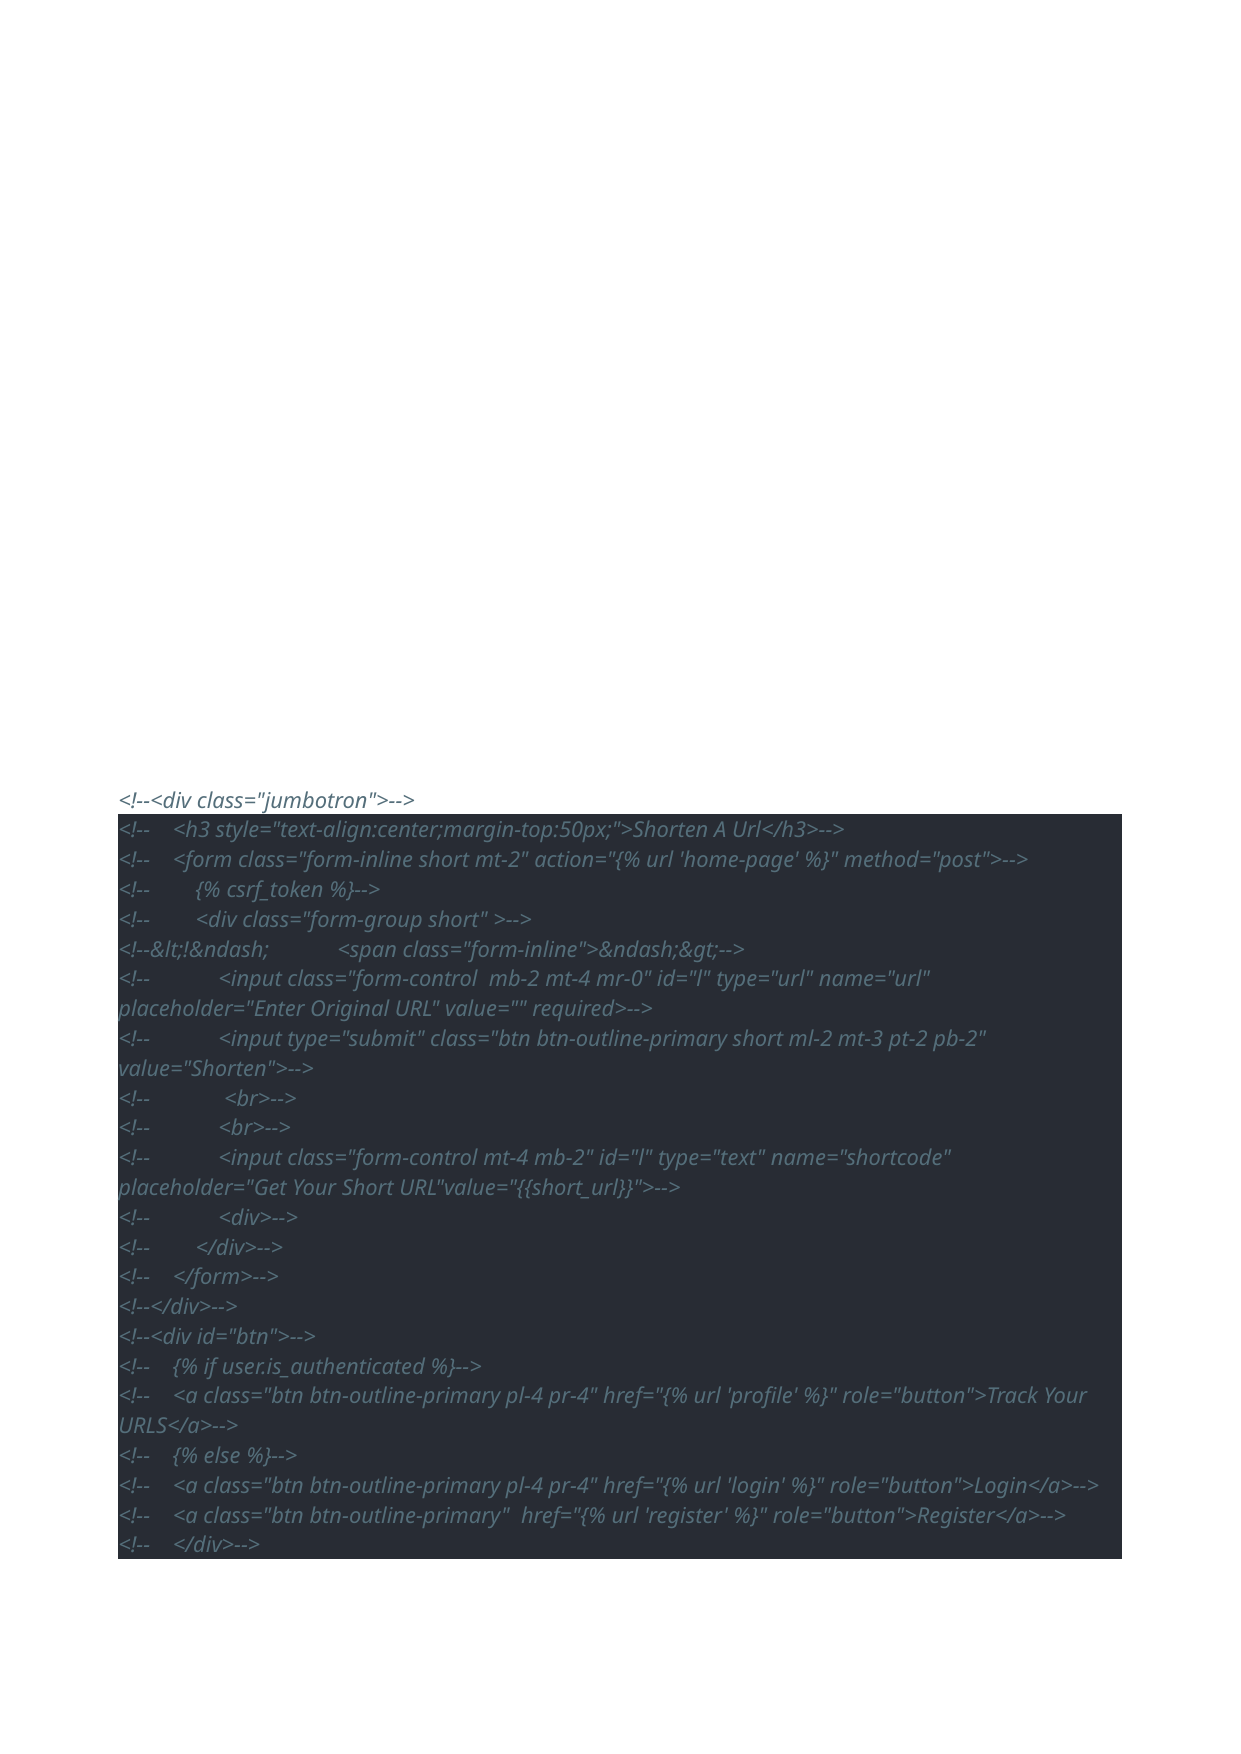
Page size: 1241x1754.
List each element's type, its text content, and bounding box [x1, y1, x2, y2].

text <!-- <form class="form-inline short mt-2" action="{% url 'home-page' %}" method="post">--> [118, 844, 1122, 874]
text <!-- <input class="form-control mb-2 mt-4 mr-0" id="l" type="url" name="url" placeholder="Enter Original URL" value="" required>--> [118, 963, 1122, 1023]
text <!--<div class="jumbotron">--> [118, 784, 1122, 814]
text <!-- </div>--> [118, 1231, 1122, 1261]
text <!-- {% else %}--> [118, 1440, 1122, 1470]
text <!-- <h3 style="text-align:center;margin-top:50px;">Shorten A Url</h3>--> [118, 814, 1122, 844]
text <!-- <a class="btn btn-outline-primary pl-4 pr-4" href="{% url 'login' %}" role="button">Login</a>--> [118, 1470, 1122, 1499]
text <!-- <br>--> [118, 1112, 1122, 1142]
text <!-- <input type="submit" class="btn btn-outline-primary short ml-2 mt-3 pt-2 pb-2" value="Shorten">--> [118, 1023, 1122, 1082]
text <!-- <a class="btn btn-outline-primary" href="{% url 'register' %}" role="button">Register</a>--> [118, 1499, 1122, 1529]
text <!-- {% csrf_token %}--> [118, 874, 1122, 904]
text <!--&lt;!&ndash; <span class="form-inline">&ndash;&gt;--> [118, 933, 1122, 963]
text <!-- {% if user.is_authenticated %}--> [118, 1351, 1122, 1380]
text <!-- <div>--> [118, 1202, 1122, 1231]
text <!-- </div>--> [118, 1529, 1122, 1559]
text <!--</div>--> [118, 1291, 1122, 1321]
text <!-- <input class="form-control mt-4 mb-2" id="l" type="text" name="shortcode" placeholder="Get Your Short URL"value="{{short_url}}">--> [118, 1142, 1122, 1202]
text <!-- <br>--> [118, 1082, 1122, 1112]
text <!--<div id="btn">--> [118, 1321, 1122, 1351]
text <!-- </form>--> [118, 1261, 1122, 1291]
text <!-- <div class="form-group short" >--> [118, 904, 1122, 933]
text <!-- <a class="btn btn-outline-primary pl-4 pr-4" href="{% url 'profile' %}" role="button">Track Your URLS</a>--> [118, 1380, 1122, 1440]
